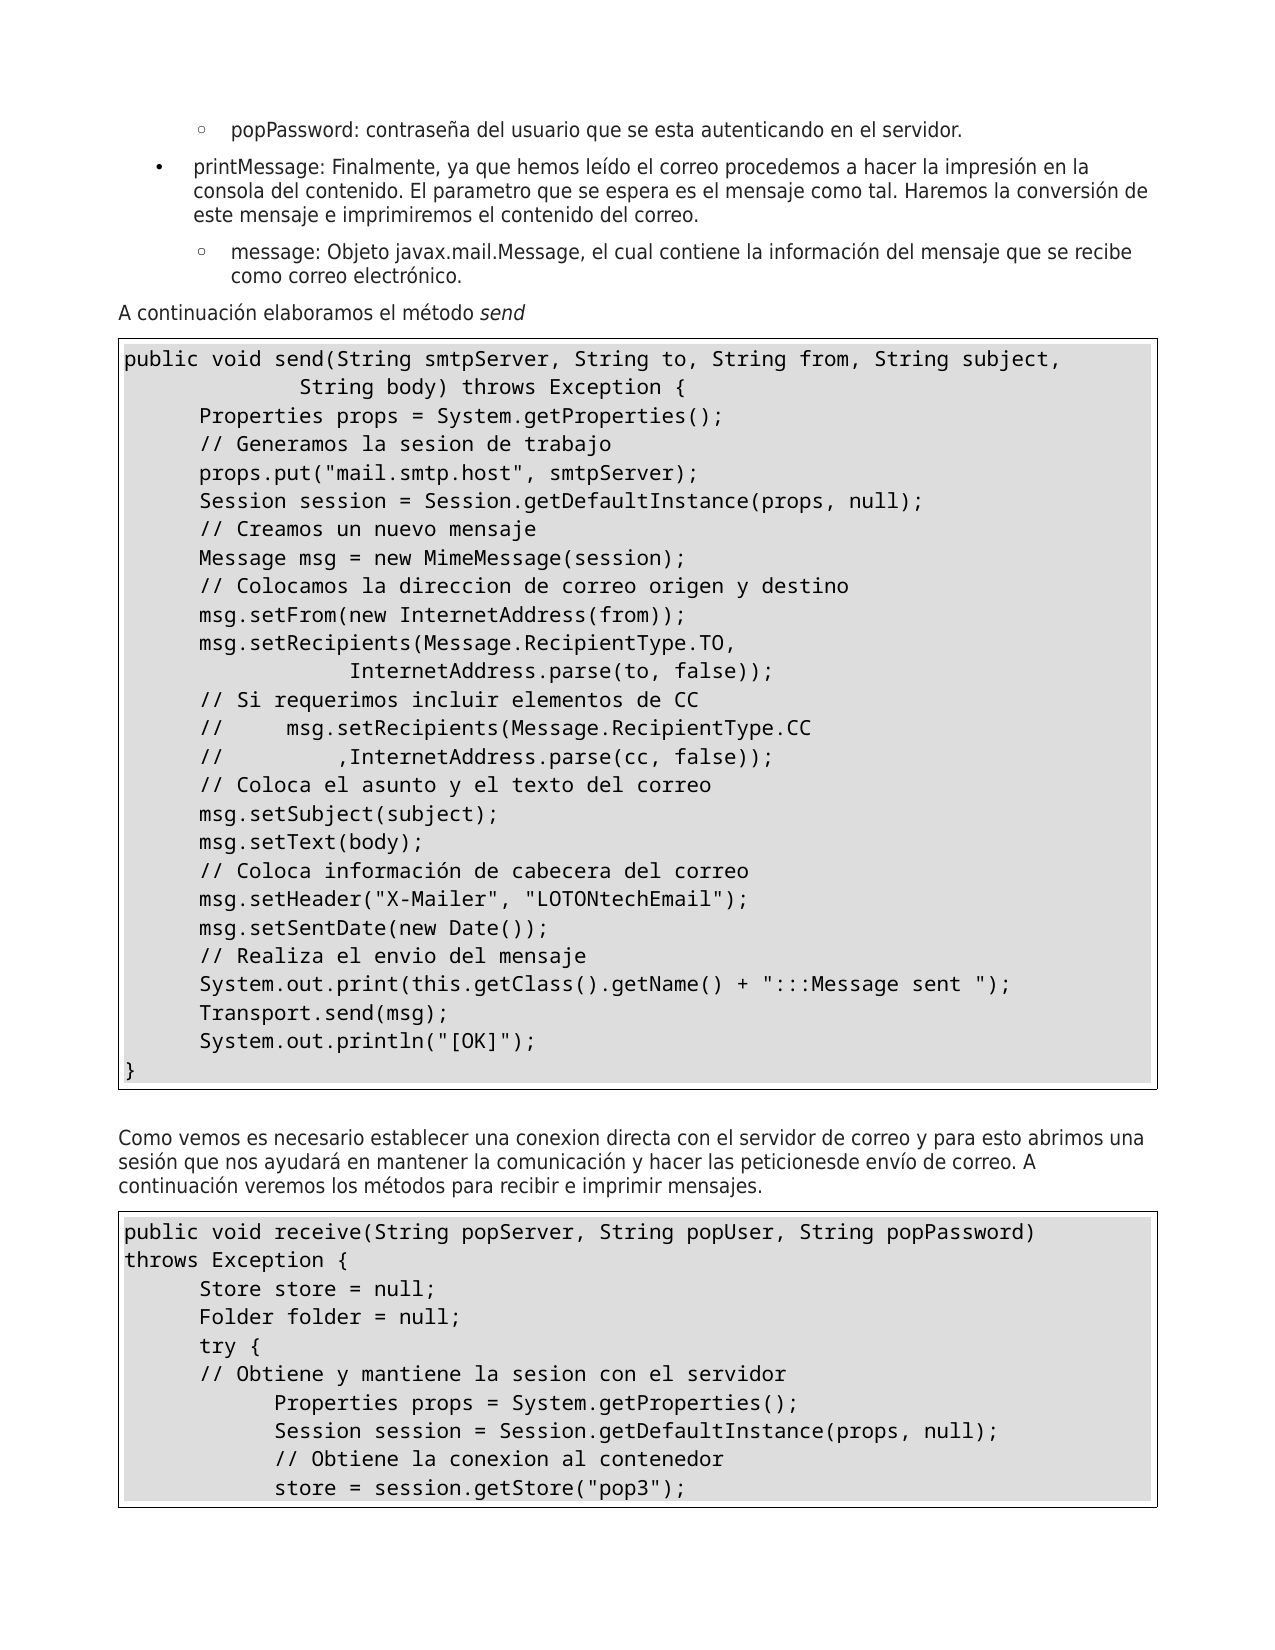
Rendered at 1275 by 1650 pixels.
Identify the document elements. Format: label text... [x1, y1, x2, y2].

text A continuación elaboramos el método send [118, 301, 1157, 326]
table_header public void receive(String popServer, String popUser, String popPassword) throws Exception { Store store = null; Folder folder = null; try { // Obtiene y mantiene la sesion con el servidor Properties props = System.getProperties(); Session session = Session.getDefaultInstance(props, null); // Obtiene la conexion al contenedor store = session.getStore("pop3"); [119, 1212, 1157, 1507]
list printMessage: Finalmente, ya que hemos leído el correo procedemos a hacer la impresión en la consola del contenido. El parametro que se espera es el mensaje como tal. Haremos la conversión de este mensaje e imprimiremos el contenido del correo. [156, 155, 1157, 228]
list message: Objeto javax.mail.Message, el cual contiene la información del mensaje que se recibe como correo electrónico. [193, 240, 1157, 289]
list popPassword: contraseña del usuario que se esta autenticando en el servidor. [193, 118, 1157, 142]
text Como vemos es necesario establecer una conexion directa con el servidor de correo y para esto abrimos una sesión que nos ayudará en mantener la comunicación y hacer las peticionesde envío de correo. A continuación veremos los métodos para recibir e imprimir mensajes. [118, 1126, 1157, 1199]
table_header public void send(String smtpServer, String to, String from, String subject, String body) throws Exception { Properties props = System.getProperties(); // Generamos la sesion de trabajo props.put("mail.smtp.host", smtpServer); Session session = Session.getDefaultInstance(props, null); // Creamos un nuevo mensaje Message msg = new MimeMessage(session); // Colocamos la direccion de correo origen y destino msg.setFrom(new InternetAddress(from)); msg.setRecipients(Message.RecipientType.TO, InternetAddress.parse(to, false)); // Si requerimos incluir elementos de CC // msg.setRecipients(Message.RecipientType.CC // ,InternetAddress.parse(cc, false)); // Coloca el asunto y el texto del correo msg.setSubject(subject); msg.setText(body); // Coloca información de cabecera del correo msg.setHeader("X-Mailer", "LOTONtechEmail"); msg.setSentDate(new Date()); // Realiza el envio del mensaje System.out.print(this.getClass().getName() + ":::Message sent "); Transport.send(msg); System.out.println("[OK]"); } [119, 339, 1157, 1089]
